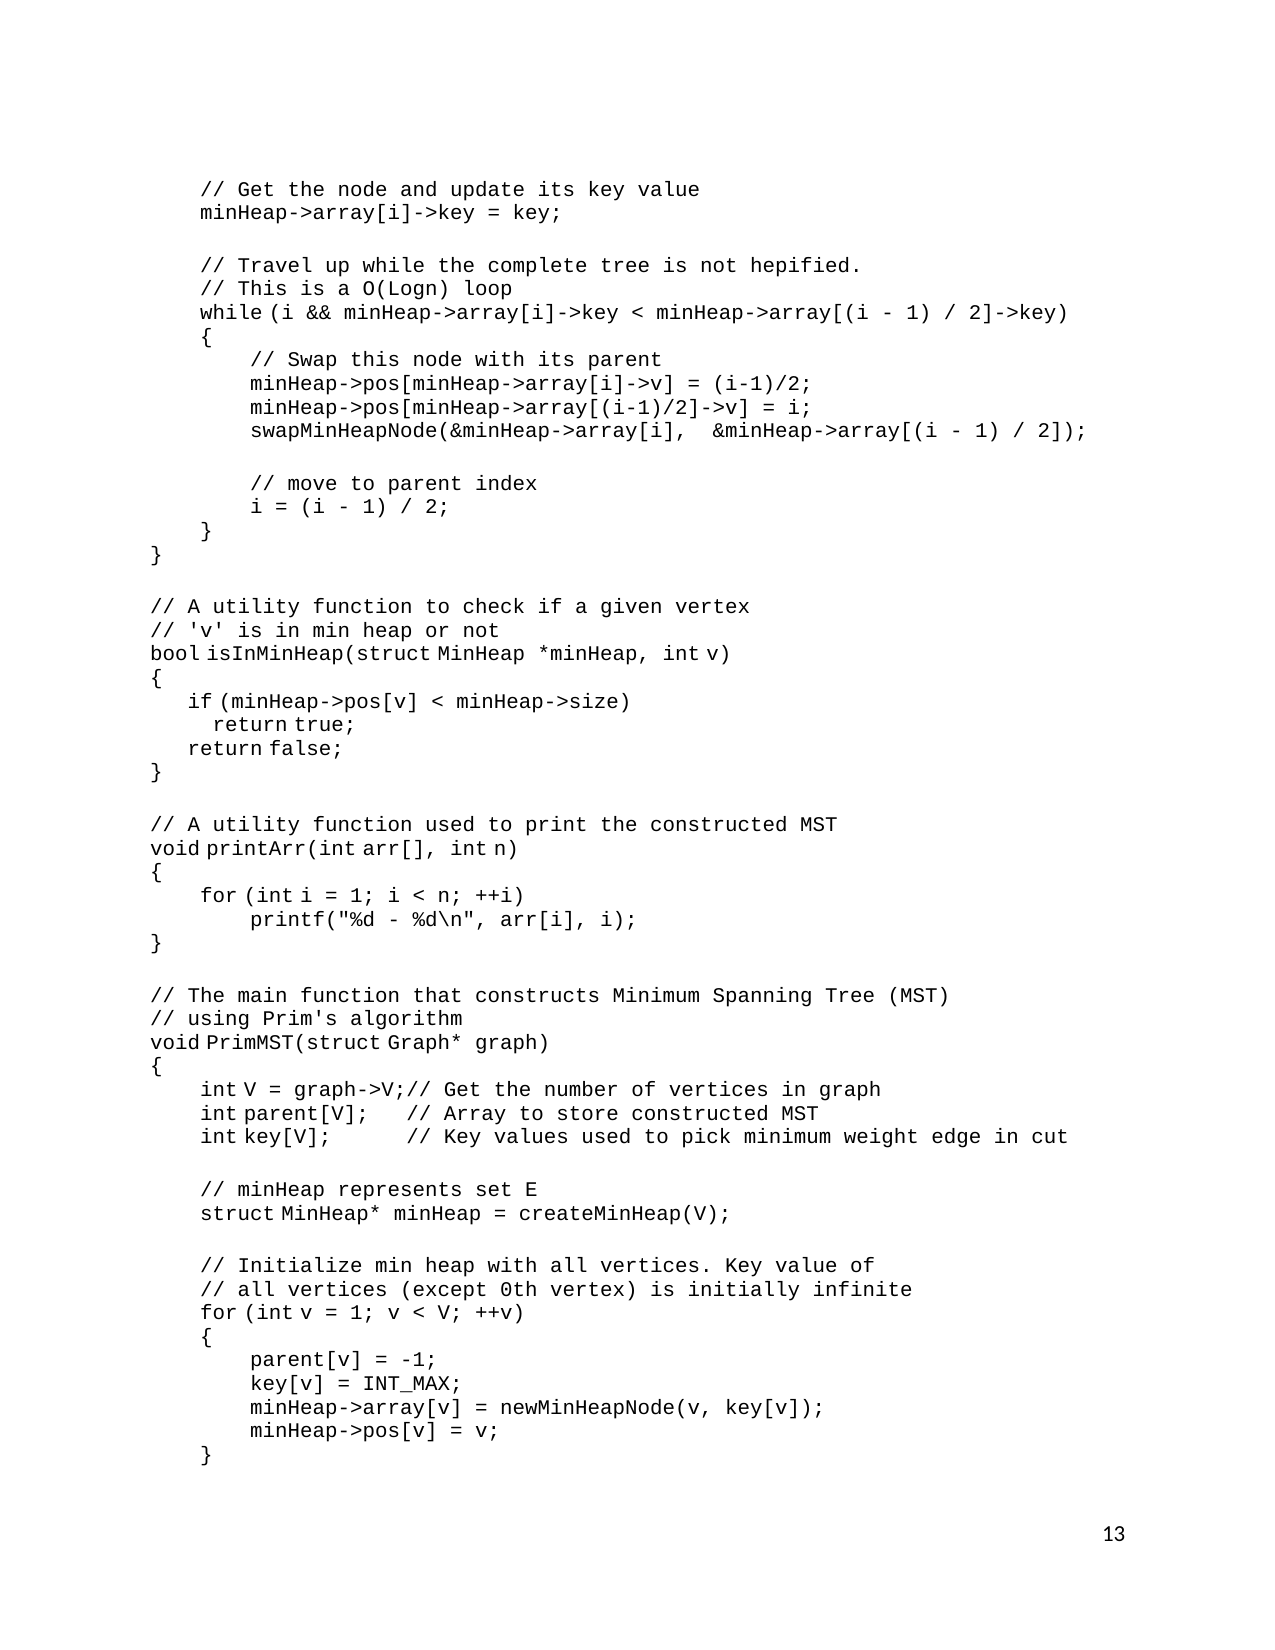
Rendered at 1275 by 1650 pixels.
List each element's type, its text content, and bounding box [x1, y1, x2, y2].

text // 'v' is in min heap or not [150, 620, 1125, 643]
text { [150, 1056, 1125, 1079]
text void PrimMST(struct Graph* graph) [150, 1032, 1125, 1056]
text bool isInMinHeap(struct MinHeap *minHeap, int v) [150, 643, 1125, 667]
text // This is a O(Logn) loop [150, 278, 1125, 302]
text // A utility function used to print the constructed MST [150, 814, 1125, 838]
text return true; [150, 714, 1125, 738]
text { [150, 861, 1125, 885]
text // all vertices (except 0th vertex) is initially infinite [150, 1278, 1125, 1302]
text int V = graph->V;// Get the number of vertices in graph [150, 1079, 1125, 1103]
text key[v] = INT_MAX; [150, 1373, 1125, 1397]
text int parent[V]; // Array to store constructed MST [150, 1103, 1125, 1126]
text i = (i - 1) / 2; [150, 496, 1125, 520]
text minHeap->pos[minHeap->array[(i-1)/2]->v] = i; [150, 397, 1125, 420]
text printf("%d - %d\n", arr[i], i); [150, 908, 1125, 932]
text } [150, 932, 1125, 956]
text int key[V]; // Key values used to pick minimum weight edge in cut [150, 1126, 1125, 1150]
text // using Prim's algorithm [150, 1008, 1125, 1032]
text // Initialize min heap with all vertices. Key value of [150, 1255, 1125, 1278]
text } [150, 520, 1125, 544]
text minHeap->array[i]->key = key; [150, 202, 1125, 226]
text // A utility function to check if a given vertex [150, 596, 1125, 620]
text for (int i = 1; i < n; ++i) [150, 885, 1125, 908]
text } [150, 1444, 1125, 1468]
text minHeap->pos[minHeap->array[i]->v] = (i-1)/2; [150, 373, 1125, 397]
text { [150, 326, 1125, 349]
text { [150, 1326, 1125, 1349]
text void printArr(int arr[], int n) [150, 838, 1125, 861]
text return false; [150, 738, 1125, 762]
text { [150, 667, 1125, 691]
text minHeap->array[v] = newMinHeapNode(v, key[v]); [150, 1397, 1125, 1420]
text while (i && minHeap->array[i]->key < minHeap->array[(i - 1) / 2]->key) [150, 302, 1125, 326]
text parent[v] = -1; [150, 1349, 1125, 1373]
text // minHeap represents set E [150, 1179, 1125, 1202]
text // Get the node and update its key value [150, 179, 1125, 202]
text // Travel up while the complete tree is not hepified. [150, 255, 1125, 278]
text struct MinHeap* minHeap = createMinHeap(V); [150, 1202, 1125, 1226]
text // move to parent index [150, 473, 1125, 496]
text for (int v = 1; v < V; ++v) [150, 1302, 1125, 1326]
text // The main function that constructs Minimum Spanning Tree (MST) [150, 984, 1125, 1008]
text if (minHeap->pos[v] < minHeap->size) [150, 691, 1125, 714]
text minHeap->pos[v] = v; [150, 1420, 1125, 1444]
text // Swap this node with its parent [150, 349, 1125, 373]
text swapMinHeapNode(&minHeap->array[i], &minHeap->array[(i - 1) / 2]); [150, 420, 1125, 444]
text } [150, 544, 1125, 567]
text } [150, 762, 1125, 785]
